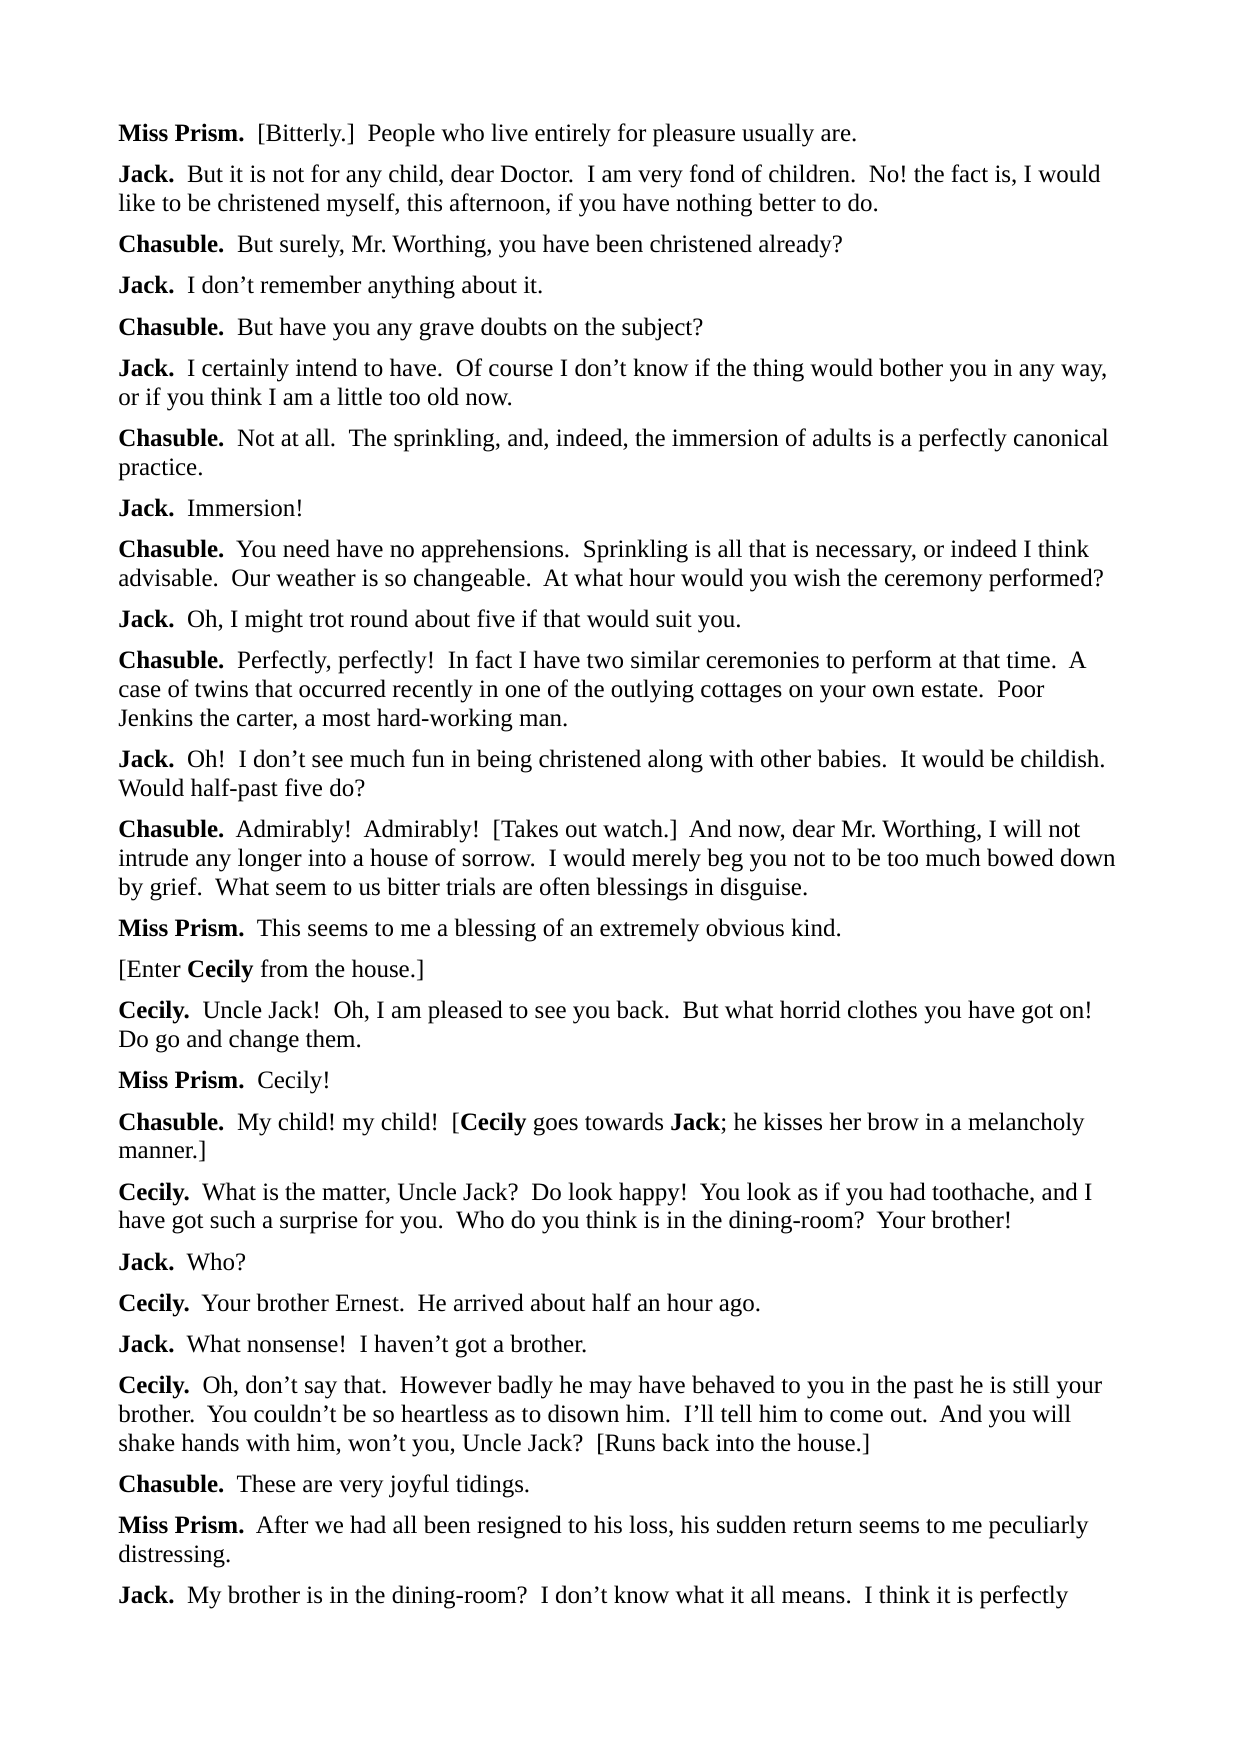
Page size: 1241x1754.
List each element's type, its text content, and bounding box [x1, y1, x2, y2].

text Miss Prism. [Bitterly.] People who live entirely for pleasure usually are. [118, 118, 1122, 147]
text Chasuble. Admirably! Admirably! [Takes out watch.] And now, dear Mr. Worthing, I will not intrude any longer into a house of sorrow. I would merely beg you not to be too much bowed down by grief. What seem to us bitter trials are often blessings in disguise. [118, 814, 1122, 901]
text Chasuble. These are very joyful tidings. [118, 1469, 1122, 1498]
text Jack. Oh! I don’t see much fun in being christened along with other babies. It would be childish. Would half-past five do? [118, 744, 1122, 802]
text Miss Prism. This seems to me a blessing of an extremely obvious kind. [118, 913, 1122, 942]
text Jack. I certainly intend to have. Of course I don’t know if the thing would bother you in any way, or if you think I am a little too old now. [118, 353, 1122, 411]
text Chasuble. My child! my child! [Cecily goes towards Jack; he kisses her brow in a melancholy manner.] [118, 1107, 1122, 1164]
text Cecily. Uncle Jack! Oh, I am pleased to see you back. But what horrid clothes you have got on! Do go and change them. [118, 996, 1122, 1053]
text Cecily. Your brother Ernest. He arrived about half an hour ago. [118, 1288, 1122, 1317]
text Jack. Who? [118, 1247, 1122, 1276]
text Miss Prism. Cecily! [118, 1066, 1122, 1094]
text Jack. I don’t remember anything about it. [118, 271, 1122, 299]
text Cecily. What is the matter, Uncle Jack? Do look happy! You look as if you had toothache, and I have got such a surprise for you. Who do you think is in the dining-room? Your brother! [118, 1177, 1122, 1234]
text Chasuble. You need have no apprehensions. Sprinkling is all that is necessary, or indeed I think advisable. Our weather is so changeable. At what hour would you wish the ceremony performed? [118, 534, 1122, 592]
text Jack. But it is not for any child, dear Doctor. I am very fond of children. No! the fact is, I would like to be christened myself, this afternoon, if you have nothing better to do. [118, 159, 1122, 217]
text Miss Prism. After we had all been resigned to his loss, his sudden return seems to me peculiarly distressing. [118, 1511, 1122, 1568]
text Jack. Immersion! [118, 493, 1122, 522]
text Jack. My brother is in the dining-room? I don’t know what it all means. I think it is perfectly [118, 1581, 1122, 1609]
text Cecily. Oh, don’t say that. However badly he may have behaved to you in the past he is still your brother. You couldn’t be so heartless as to disown him. I’ll tell him to come out. And you will shake hands with him, won’t you, Uncle Jack? [Runs back into the house.] [118, 1371, 1122, 1457]
text [Enter Cecily from the house.] [118, 954, 1122, 983]
text Jack. Oh, I might trot round about five if that would suit you. [118, 604, 1122, 633]
text Chasuble. But have you any grave doubts on the subject? [118, 312, 1122, 341]
text Chasuble. Perfectly, perfectly! In fact I have two similar ceremonies to perform at that time. A case of twins that occurred recently in one of the outlying cottages on your own estate. Poor Jenkins the carter, a most hard-working man. [118, 646, 1122, 732]
text Chasuble. Not at all. The sprinkling, and, indeed, the immersion of adults is a perfectly canonical practice. [118, 423, 1122, 481]
text Jack. What nonsense! I haven’t got a brother. [118, 1329, 1122, 1358]
text Chasuble. But surely, Mr. Worthing, you have been christened already? [118, 229, 1122, 258]
